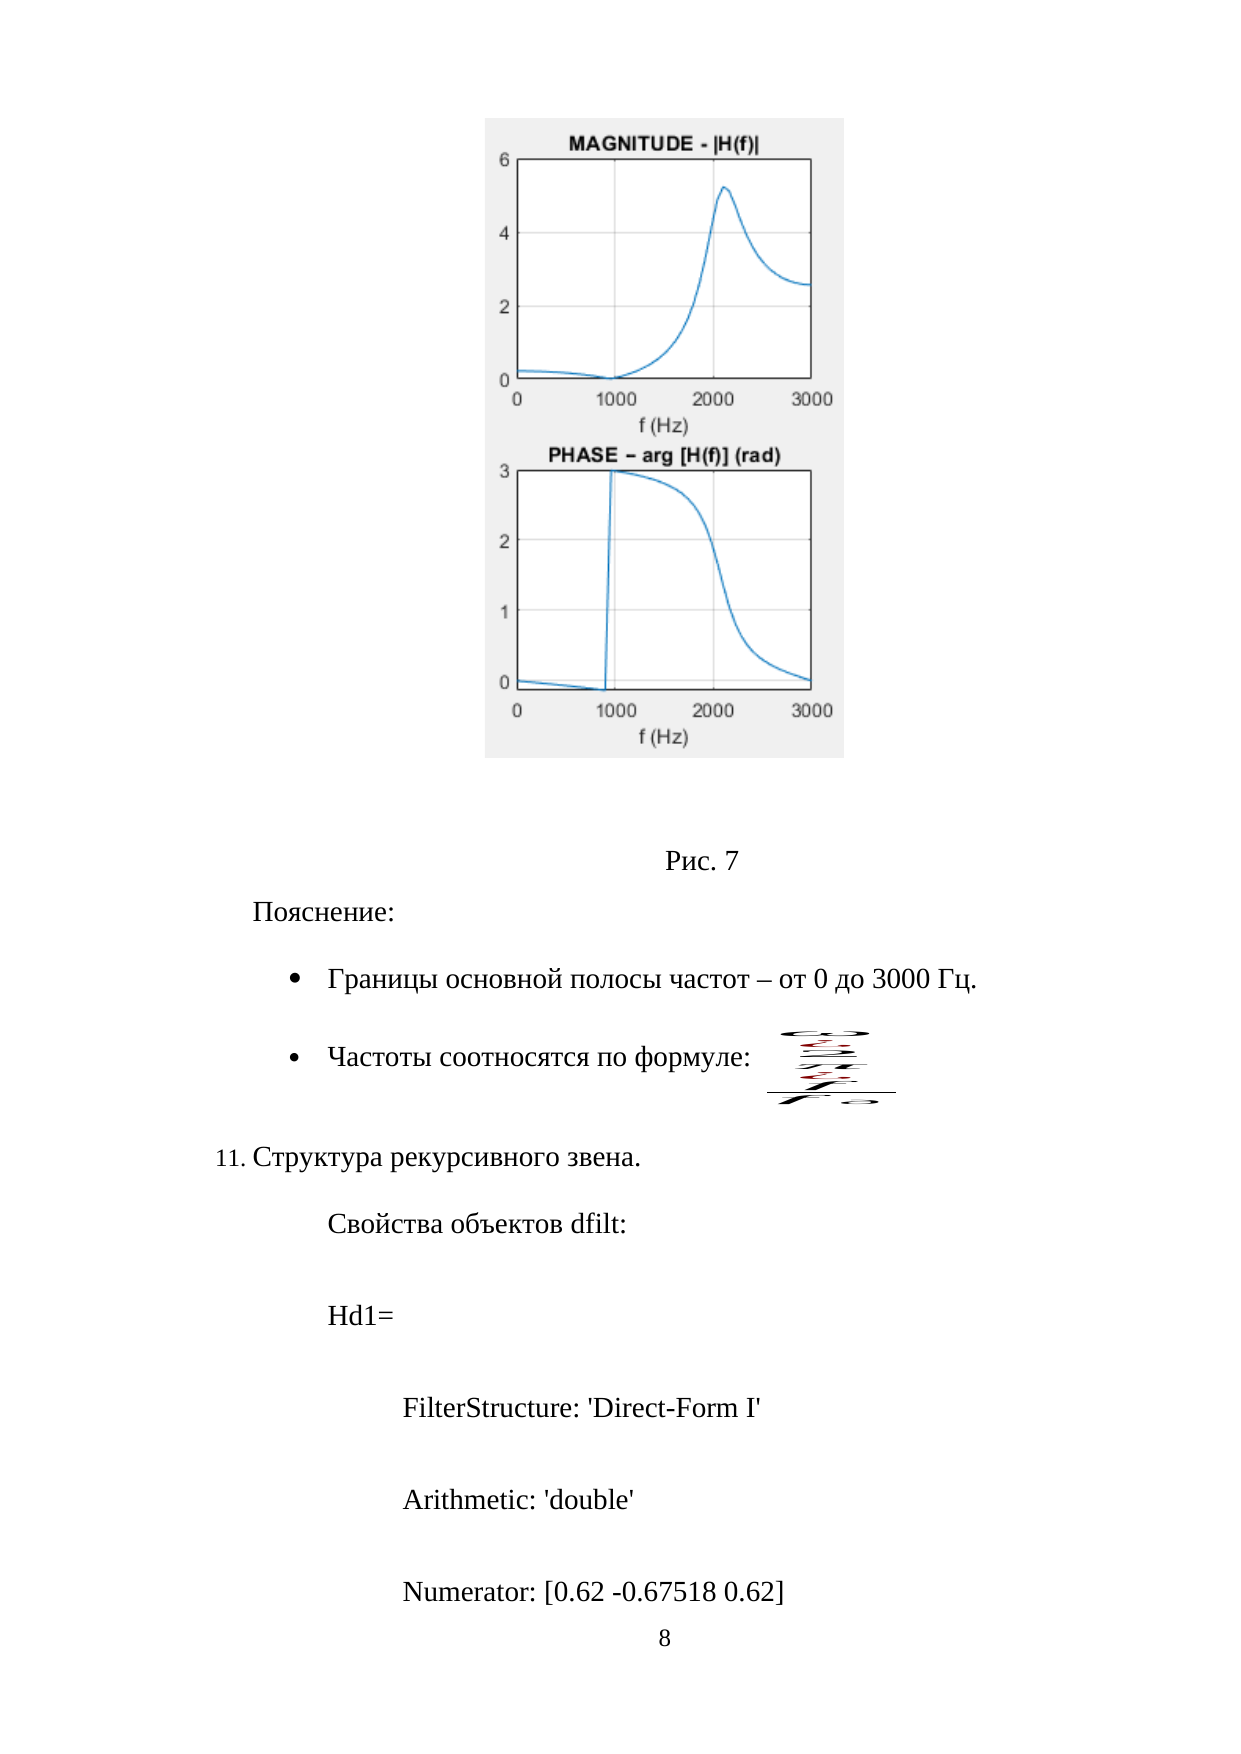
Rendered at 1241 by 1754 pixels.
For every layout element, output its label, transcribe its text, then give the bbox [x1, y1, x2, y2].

text Свойства объектов dfilt: [327, 1206, 1152, 1240]
text Numerator: [0.62 -0.67518 0.62] [327, 1574, 1152, 1608]
text Рис. 7 [252, 843, 1152, 877]
text FilterStructure: 'Direct-Form I' [327, 1390, 1152, 1424]
list Структура рекурсивного звена. [215, 1139, 1152, 1173]
text Hd1= [327, 1298, 1152, 1332]
text Arithmetic: 'double' [327, 1482, 1152, 1516]
list Частоты соотносятся по формуле: [290, 1028, 1152, 1106]
text Пояснение: [252, 894, 1152, 927]
list Границы основной полосы частот – от 0 до 3000 Гц. [290, 961, 1152, 994]
